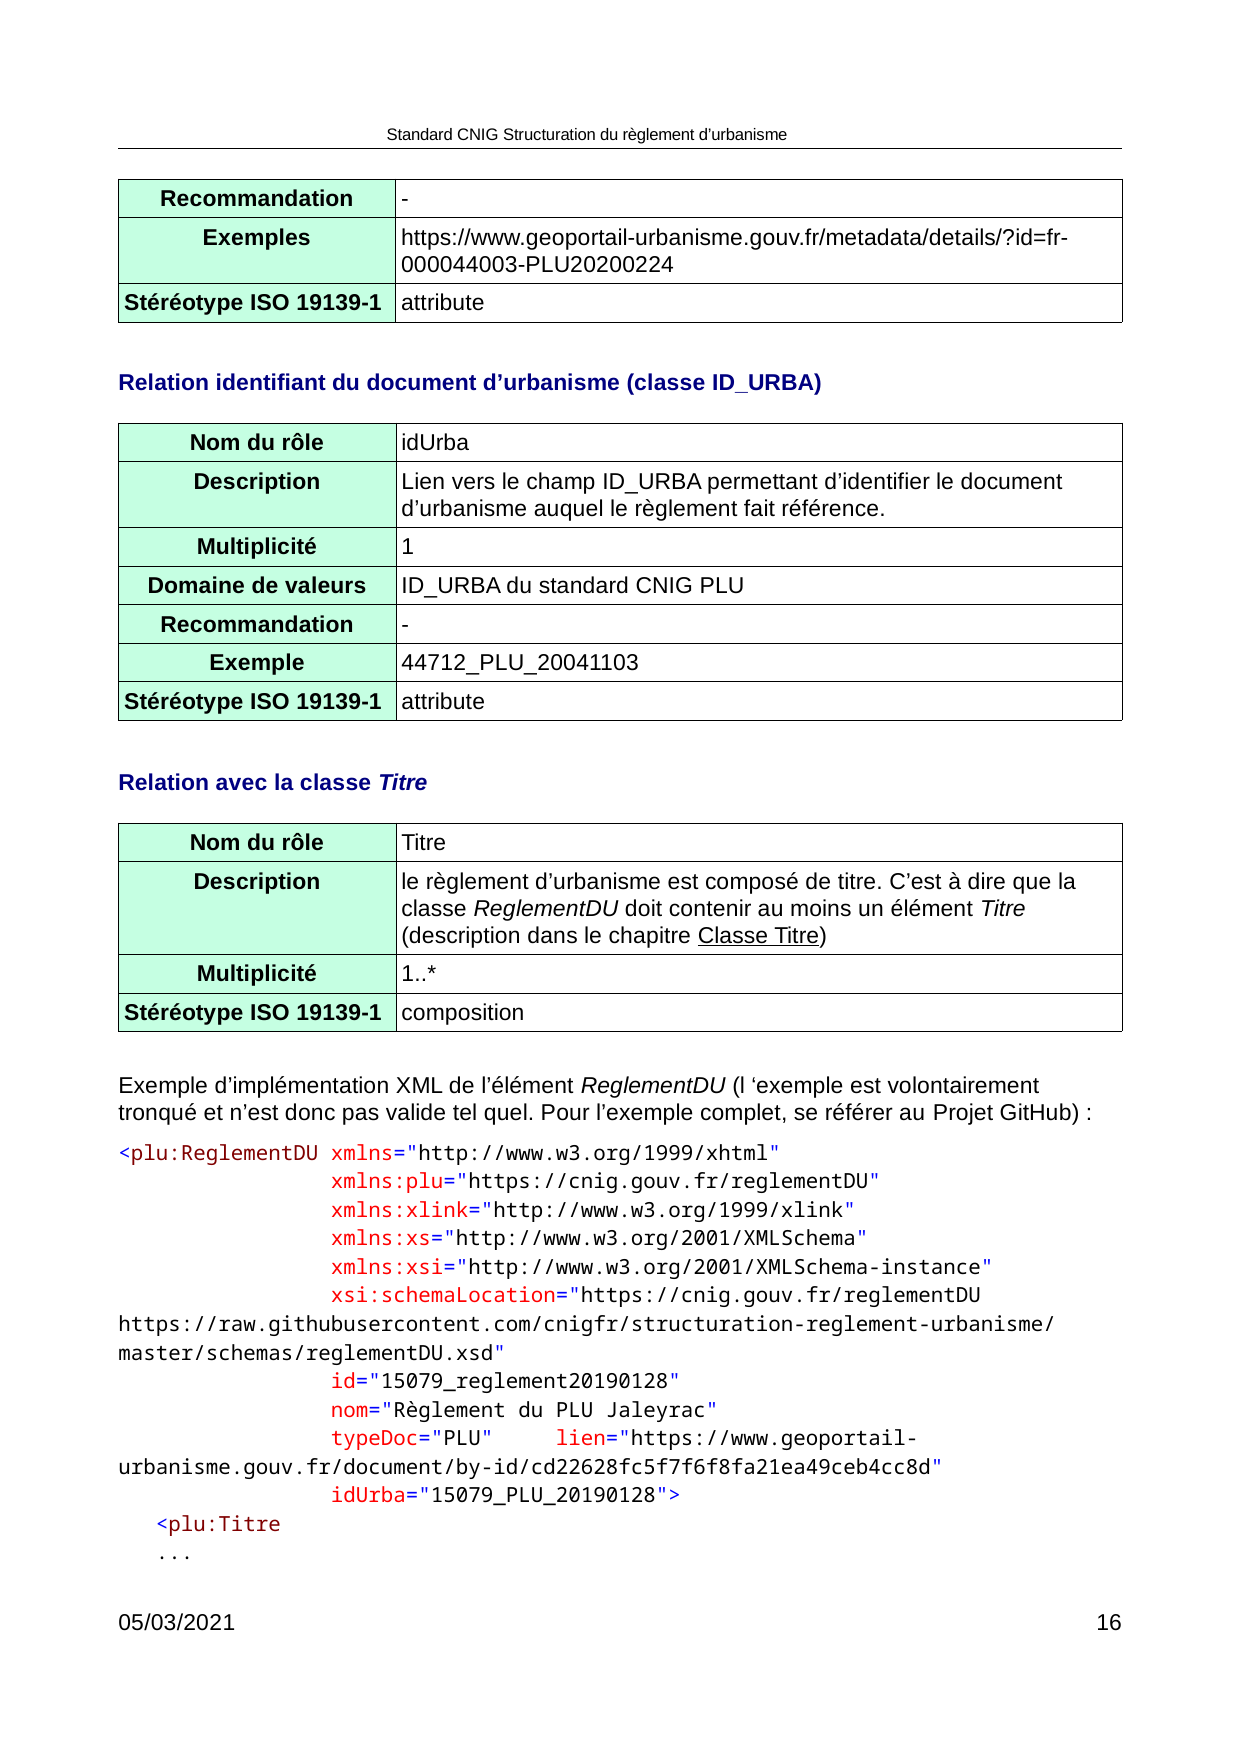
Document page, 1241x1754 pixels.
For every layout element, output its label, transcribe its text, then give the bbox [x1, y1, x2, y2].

table_cell attribute [397, 682, 1122, 720]
text ... [118, 1537, 1122, 1566]
table_header idUrba [397, 424, 1122, 461]
table_cell Lien vers le champ ID_URBA permettant d’identifier le document d’urbanisme auquel le règlement fait référence. [397, 462, 1122, 527]
text typeDoc="PLU" lien="https://www.geoportail-urbanisme.gouv.fr/document/by-id/cd22628fc5f7f6f8fa21ea49ceb4cc8d" [118, 1423, 1122, 1480]
table_header Nom du rôle [119, 424, 396, 461]
text xmlns:xsi="http://www.w3.org/2001/XMLSchema-instance" [118, 1252, 1122, 1280]
text xmlns:xlink="http://www.w3.org/1999/xlink" [118, 1195, 1122, 1223]
text <plu:Titre [118, 1509, 1122, 1537]
table_cell 44712_PLU_20041103 [397, 644, 1122, 681]
text idUrba="15079_PLU_20190128"> [118, 1480, 1122, 1509]
text xsi:schemaLocation="https://cnig.gouv.fr/reglementDU https://raw.githubusercontent.com/cnigfr/structuration-reglement-urbanisme/master/schemas/reglementDU.xsd" [118, 1280, 1122, 1366]
table_cell attribute [396, 284, 1122, 322]
text nom="Règlement du PLU Jaleyrac" [118, 1394, 1122, 1423]
table_header Nom du rôle [119, 824, 396, 861]
table_cell Description [119, 462, 396, 527]
text Exemple d’implémentation XML de l’élément ReglementDU (l ‘exemple est volontairement tronqué et n’est donc pas valide tel quel. Pour l’exemple complet, se référer au Projet GitHub) : [118, 1071, 1122, 1125]
table_cell le règlement d’urbanisme est composé de titre. C’est à dire que la classe ReglementDU doit contenir au moins un élément Titre (description dans le chapitre Classe Titre) [397, 862, 1122, 954]
table_cell Exemples [119, 218, 395, 283]
table_cell Recommandation [119, 180, 395, 217]
subtitle Relation avec la classe Titre [118, 768, 1122, 795]
table_cell Stéréotype ISO 19139-1 [119, 994, 396, 1031]
table_cell 1 [397, 528, 1122, 566]
table_cell ID_URBA du standard CNIG PLU [397, 567, 1122, 604]
table_cell Multiplicité [119, 528, 396, 566]
table_cell https://www.geoportail-urbanisme.gouv.fr/metadata/details/?id=fr-000044003-PLU20200224 [396, 218, 1122, 283]
table_cell - [397, 605, 1122, 643]
table_cell - [396, 180, 1122, 217]
table_cell Stéréotype ISO 19139-1 [119, 682, 396, 720]
table_cell composition [397, 994, 1122, 1031]
table_cell Domaine de valeurs [119, 567, 396, 604]
text xmlns:plu="https://cnig.gouv.fr/reglementDU" [118, 1166, 1122, 1195]
text id="15079_reglement20190128" [118, 1366, 1122, 1394]
table_header Titre [397, 824, 1122, 861]
text <plu:ReglementDU xmlns="http://www.w3.org/1999/xhtml" [118, 1138, 1122, 1166]
subtitle Relation identifiant du document d’urbanisme (classe ID_URBA) [118, 368, 1122, 395]
table_cell Multiplicité [119, 955, 396, 993]
table_cell 1..* [397, 955, 1122, 993]
table_cell Stéréotype ISO 19139-1 [119, 284, 395, 322]
text xmlns:xs="http://www.w3.org/2001/XMLSchema" [118, 1223, 1122, 1252]
table_cell Recommandation [119, 605, 396, 643]
table_cell Exemple [119, 644, 396, 681]
table_cell Description [119, 862, 396, 954]
